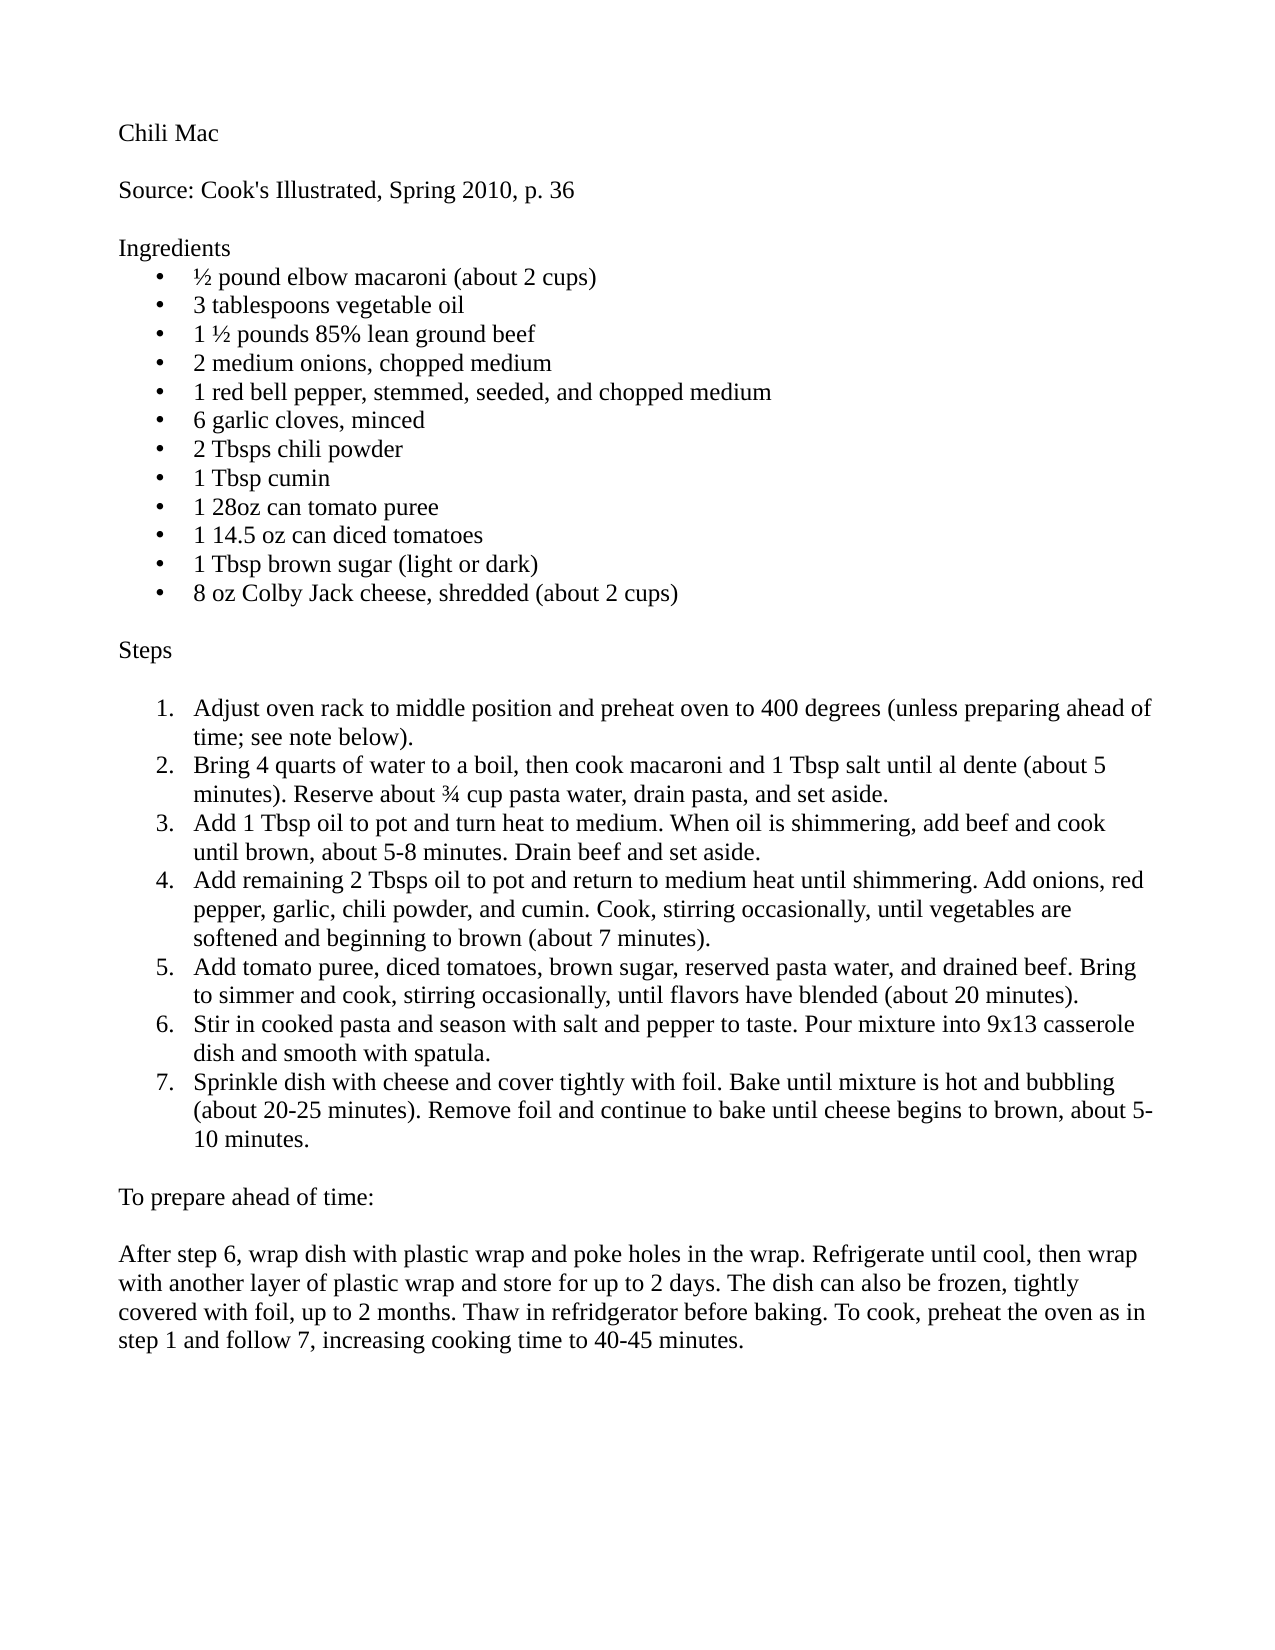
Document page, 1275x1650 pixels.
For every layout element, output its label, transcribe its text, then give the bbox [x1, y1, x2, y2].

list Add tomato puree, diced tomatoes, brown sugar, reserved pasta water, and drained beef. Bring to simmer and cook, stirring occasionally, until flavors have blended (about 20 minutes). [156, 952, 1157, 1009]
text Ingredients [118, 233, 1157, 262]
list 1 Tbsp cumin [156, 463, 1157, 492]
list ½ pound elbow macaroni (about 2 cups) [156, 262, 1157, 291]
list 6 garlic cloves, minced [156, 406, 1157, 434]
list 1 14.5 oz can diced tomatoes [156, 521, 1157, 549]
list 1 28oz can tomato puree [156, 492, 1157, 521]
list 1 red bell pepper, stemmed, seeded, and chopped medium [156, 377, 1157, 406]
text To prepare ahead of time: [118, 1182, 1157, 1211]
list 1 Tbsp brown sugar (light or dark) [156, 549, 1157, 578]
list Sprinkle dish with cheese and cover tightly with foil. Bake until mixture is hot and bubbling (about 20-25 minutes). Remove foil and continue to bake until cheese begins to brown, about 5-10 minutes. [156, 1067, 1157, 1153]
list Add remaining 2 Tbsps oil to pot and return to medium heat until shimmering. Add onions, red pepper, garlic, chili powder, and cumin. Cook, stirring occasionally, until vegetables are softened and beginning to brown (about 7 minutes). [156, 866, 1157, 952]
text Steps [118, 636, 1157, 664]
list 1 ½ pounds 85% lean ground beef [156, 319, 1157, 348]
text After step 6, wrap dish with plastic wrap and poke holes in the wrap. Refrigerate until cool, then wrap with another layer of plastic wrap and store for up to 2 days. The dish can also be frozen, tightly covered with foil, up to 2 months. Thaw in refridgerator before baking. To cook, preheat the oven as in step 1 and follow 7, increasing cooking time to 40-45 minutes. [118, 1239, 1157, 1354]
text Chili Mac [118, 118, 1157, 147]
list 2 Tbsps chili powder [156, 434, 1157, 463]
list Bring 4 quarts of water to a boil, then cook macaroni and 1 Tbsp salt until al dente (about 5 minutes). Reserve about ¾ cup pasta water, drain pasta, and set aside. [156, 751, 1157, 808]
list Add 1 Tbsp oil to pot and turn heat to medium. When oil is shimmering, add beef and cook until brown, about 5-8 minutes. Drain beef and set aside. [156, 808, 1157, 866]
list Adjust oven rack to middle position and preheat oven to 400 degrees (unless preparing ahead of time; see note below). [156, 693, 1157, 751]
text Source: Cook's Illustrated, Spring 2010, p. 36 [118, 176, 1157, 204]
list 2 medium onions, chopped medium [156, 348, 1157, 377]
list 8 oz Colby Jack cheese, shredded (about 2 cups) [156, 578, 1157, 607]
list Stir in cooked pasta and season with salt and pepper to taste. Pour mixture into 9x13 casserole dish and smooth with spatula. [156, 1009, 1157, 1067]
list 3 tablespoons vegetable oil [156, 291, 1157, 319]
